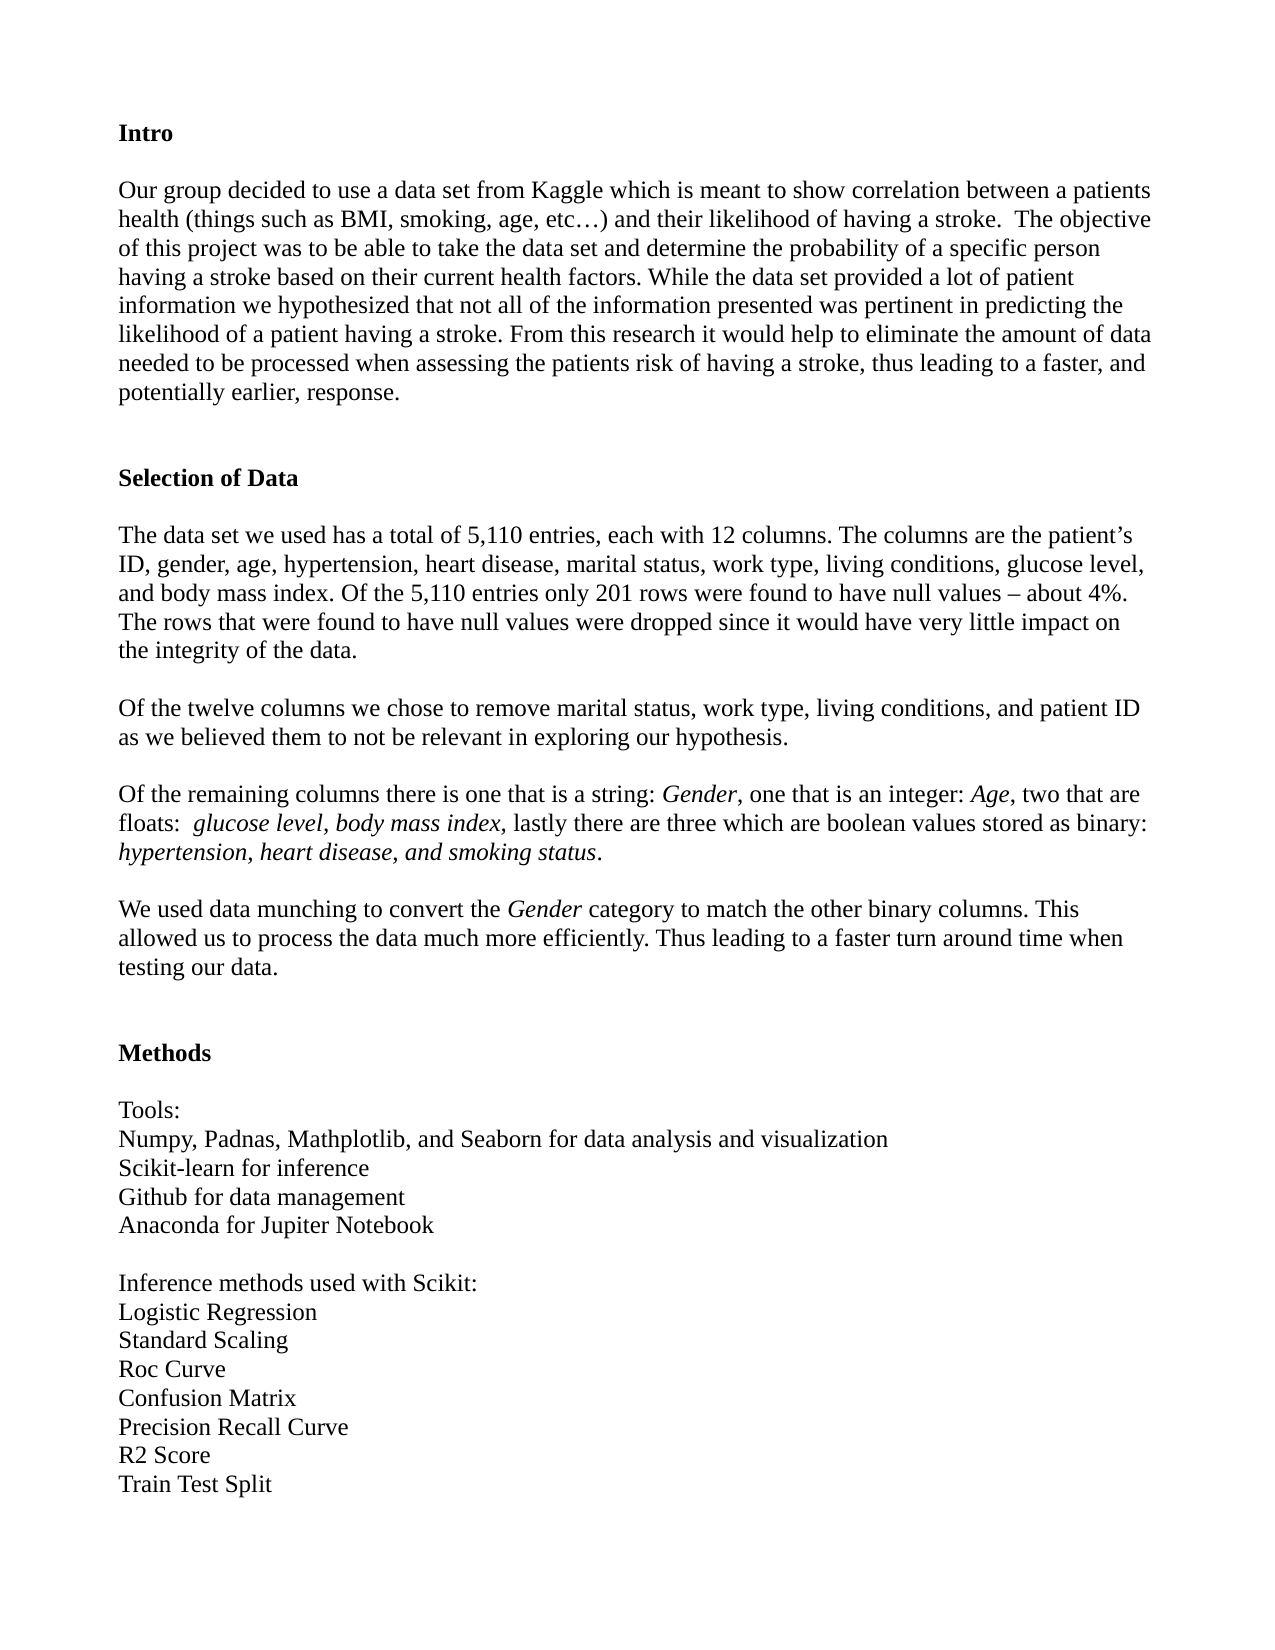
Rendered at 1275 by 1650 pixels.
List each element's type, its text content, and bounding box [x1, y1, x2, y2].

text The data set we used has a total of 5,110 entries, each with 12 columns. The columns are the patient’s ID, gender, age, hypertension, heart disease, marital status, work type, living conditions, glucose level, and body mass index. Of the 5,110 entries only 201 rows were found to have null values – about 4%. The rows that were found to have null values were dropped since it would have very little impact on the integrity of the data. [118, 521, 1157, 664]
text Logistic Regression [118, 1297, 1157, 1326]
text Tools: [118, 1096, 1157, 1124]
text Anaconda for Jupiter Notebook [118, 1211, 1157, 1239]
text Numpy, Padnas, Mathplotlib, and Seaborn for data analysis and visualization [118, 1124, 1157, 1153]
text Selection of Data [118, 463, 1157, 492]
text Intro [118, 118, 1157, 147]
text Roc Curve [118, 1354, 1157, 1383]
text We used data munching to convert the Gender category to match the other binary columns. This allowed us to process the data much more efficiently. Thus leading to a faster turn around time when testing our data. [118, 894, 1157, 981]
text Standard Scaling [118, 1326, 1157, 1354]
text Github for data management [118, 1182, 1157, 1211]
text Methods [118, 1038, 1157, 1067]
text Precision Recall Curve [118, 1412, 1157, 1441]
text Our group decided to use a data set from Kaggle which is meant to show correlation between a patients health (things such as BMI, smoking, age, etc…) and their likelihood of having a stroke. The objective of this project was to be able to take the data set and determine the probability of a specific person having a stroke based on their current health factors. While the data set provided a lot of patient information we hypothesized that not all of the information presented was pertinent in predicting the likelihood of a patient having a stroke. From this research it would help to eliminate the amount of data needed to be processed when assessing the patients risk of having a stroke, thus leading to a faster, and potentially earlier, response. [118, 176, 1157, 406]
text Inference methods used with Scikit: [118, 1268, 1157, 1297]
text Scikit-learn for inference [118, 1153, 1157, 1182]
text Confusion Matrix [118, 1383, 1157, 1412]
text Of the remaining columns there is one that is a string: Gender, one that is an integer: Age, two that are floats: glucose level, body mass index, lastly there are three which are boolean values stored as binary: hypertension, heart disease, and smoking status. [118, 779, 1157, 866]
text Train Test Split [118, 1469, 1157, 1498]
text R2 Score [118, 1441, 1157, 1469]
text Of the twelve columns we chose to remove marital status, work type, living conditions, and patient ID as we believed them to not be relevant in exploring our hypothesis. [118, 693, 1157, 751]
